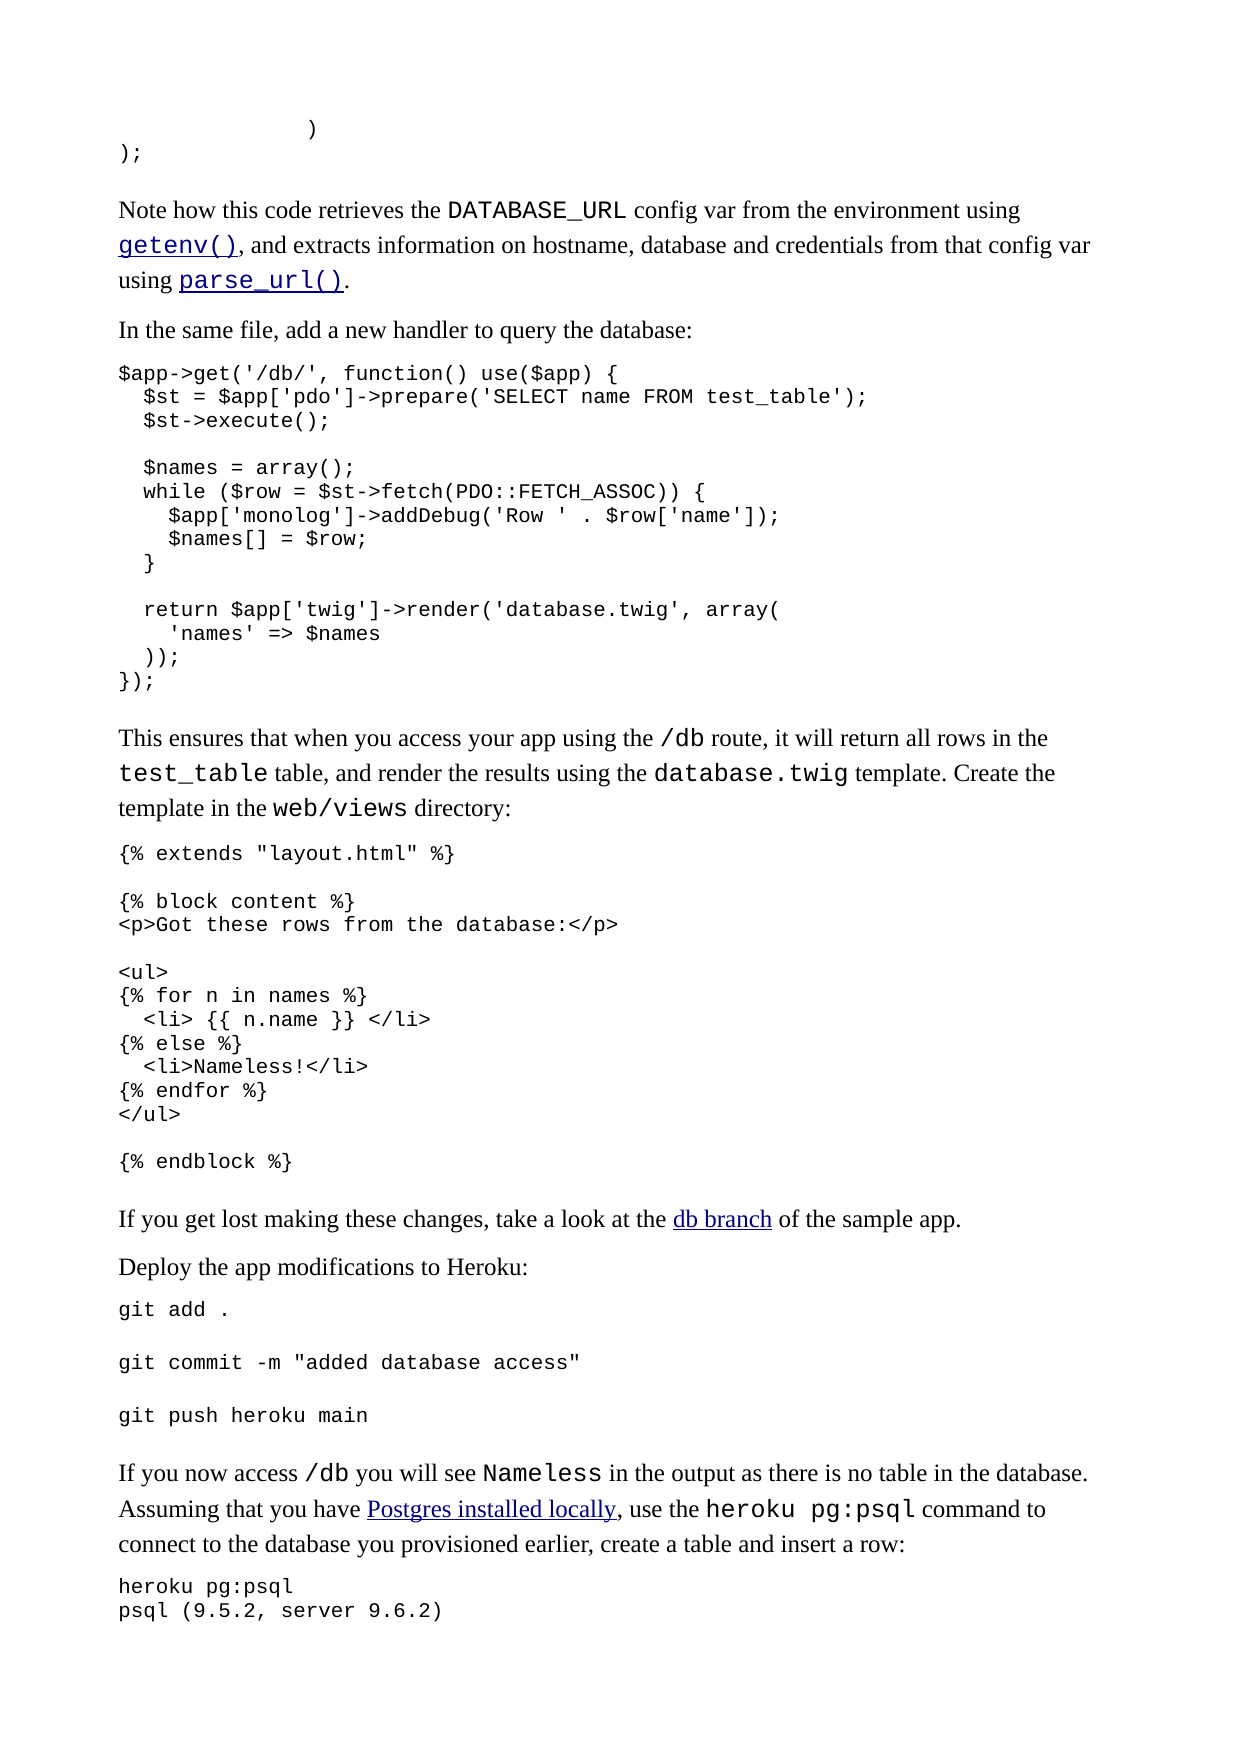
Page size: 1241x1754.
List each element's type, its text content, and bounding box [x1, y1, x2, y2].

text }); [118, 670, 1122, 694]
text {% endfor %} [118, 1080, 1122, 1103]
text ) [118, 118, 1122, 142]
text heroku pg:psql [118, 1576, 1122, 1600]
text return $app['twig']->render('database.twig', array( [118, 599, 1122, 623]
text ); [118, 142, 1122, 165]
text {% extends "layout.html" %} [118, 843, 1122, 867]
text git push heroku main [118, 1405, 1122, 1429]
text {% for n in names %} [118, 985, 1122, 1009]
text If you get lost making these changes, take a look at the db branch of the sample app. [118, 1204, 1122, 1233]
text {% endblock %} [118, 1151, 1122, 1174]
text psql (9.5.2, server 9.6.2) [118, 1600, 1122, 1624]
text <li> {{ n.name }} </li> [118, 1009, 1122, 1033]
text In the same file, add a new handler to query the database: [118, 315, 1122, 344]
text This ensures that when you access your app using the /db route, it will return all rows in the test_table table, and render the results using the database.twig template. Create the template in the web/views directory: [118, 723, 1122, 824]
text $names = array(); [118, 457, 1122, 481]
text git add . [118, 1299, 1122, 1323]
text git commit -m "added database access" [118, 1352, 1122, 1376]
text Deploy the app modifications to Heroku: [118, 1252, 1122, 1280]
text <p>Got these rows from the database:</p> [118, 914, 1122, 938]
text )); [118, 646, 1122, 670]
text <ul> [118, 962, 1122, 985]
text <li>Nameless!</li> [118, 1056, 1122, 1080]
text Note how this code retrieves the DATABASE_URL config var from the environment using getenv(), and extracts information on hostname, database and credentials from that config var using parse_url(). [118, 195, 1122, 296]
text } [118, 552, 1122, 576]
text $names[] = $row; [118, 528, 1122, 552]
text $st = $app['pdo']->prepare('SELECT name FROM test_table'); [118, 386, 1122, 410]
text If you now access /db you will see Nameless in the output as there is no table in the database. Assuming that you have Postgres installed locally, use the heroku pg:psql command to connect to the database you provisioned earlier, create a table and insert a row: [118, 1458, 1122, 1557]
text 'names' => $names [118, 623, 1122, 646]
text while ($row = $st->fetch(PDO::FETCH_ASSOC)) { [118, 481, 1122, 504]
text $st->execute(); [118, 410, 1122, 434]
text {% block content %} [118, 891, 1122, 914]
text </ul> [118, 1103, 1122, 1127]
text {% else %} [118, 1033, 1122, 1056]
text $app['monolog']->addDebug('Row ' . $row['name']); [118, 504, 1122, 528]
text $app->get('/db/', function() use($app) { [118, 363, 1122, 386]
